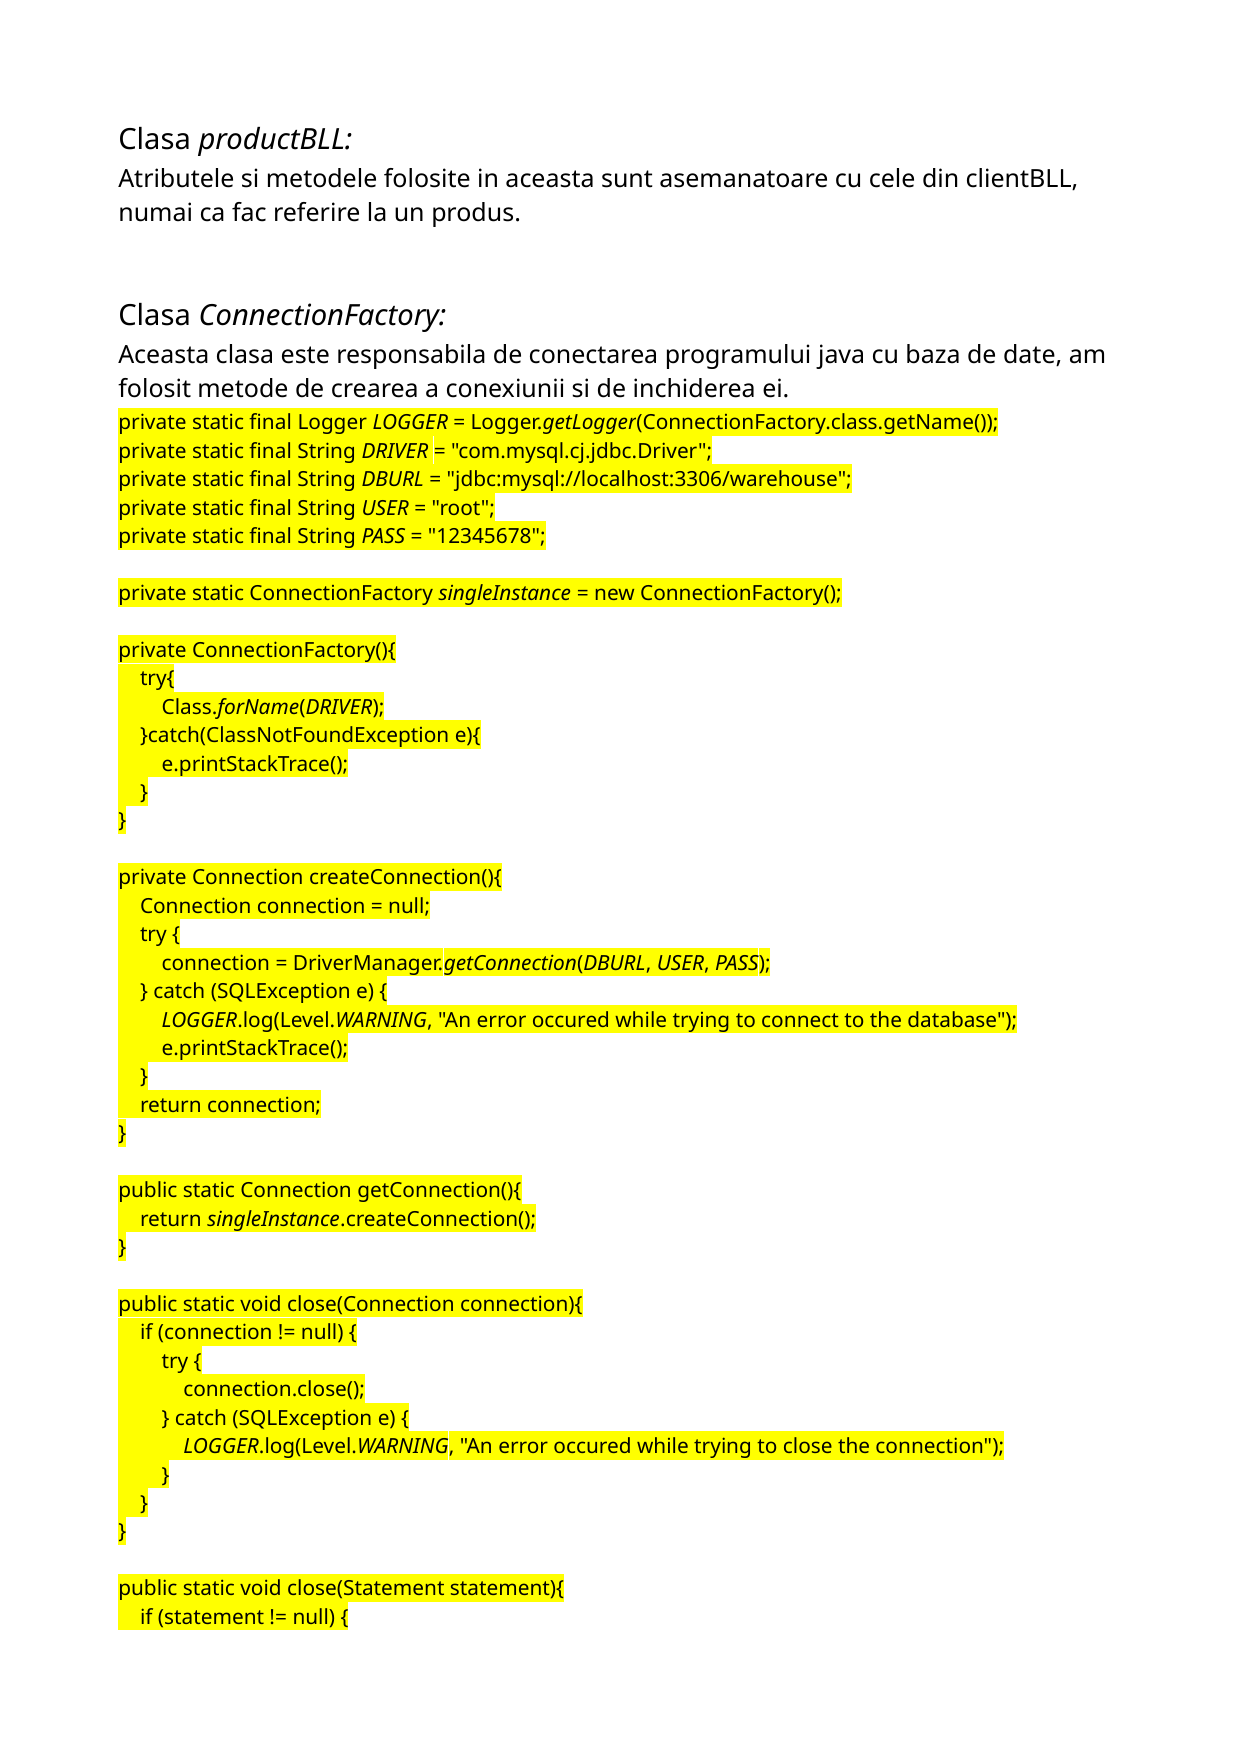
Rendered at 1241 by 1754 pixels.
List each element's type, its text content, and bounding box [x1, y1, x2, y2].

text Atributele si metodele folosite in aceasta sunt asemanatoare cu cele din clientBLL, numai ca fac referire la un produs. [118, 161, 1122, 229]
text Clasa ConnectionFactory: [118, 294, 1122, 334]
text private static final Logger LOGGER = Logger.getLogger(ConnectionFactory.class.getName()); private static final String DRIVER = "com.mysql.cj.jdbc.Driver"; private static final String DBURL = "jdbc:mysql://localhost:3306/warehouse"; private static final String USER = "root"; private static final String PASS = "12345678"; private static ConnectionFactory singleInstance = new ConnectionFactory(); private ConnectionFactory(){ try{ Class.forName(DRIVER); }catch(ClassNotFoundException e){ e.printStackTrace(); } } private Connection createConnection(){ Connection connection = null; try { connection = DriverManager.getConnection(DBURL, USER, PASS); } catch (SQLException e) { LOGGER.log(Level.WARNING, "An error occured while trying to connect to the database"); e.printStackTrace(); } return connection; } public static Connection getConnection(){ return singleInstance.createConnection(); } public static void close(Connection connection){ if (connection != null) { try { connection.close(); } catch (SQLException e) { LOGGER.log(Level.WARNING, "An error occured while trying to close the connection"); } } } public static void close(Statement statement){ if (statement != null) { [118, 407, 1122, 1630]
text Clasa productBLL: [118, 118, 1122, 158]
text Aceasta clasa este responsabila de conectarea programului java cu baza de date, am folosit metode de crearea a conexiunii si de inchiderea ei. [118, 337, 1122, 405]
